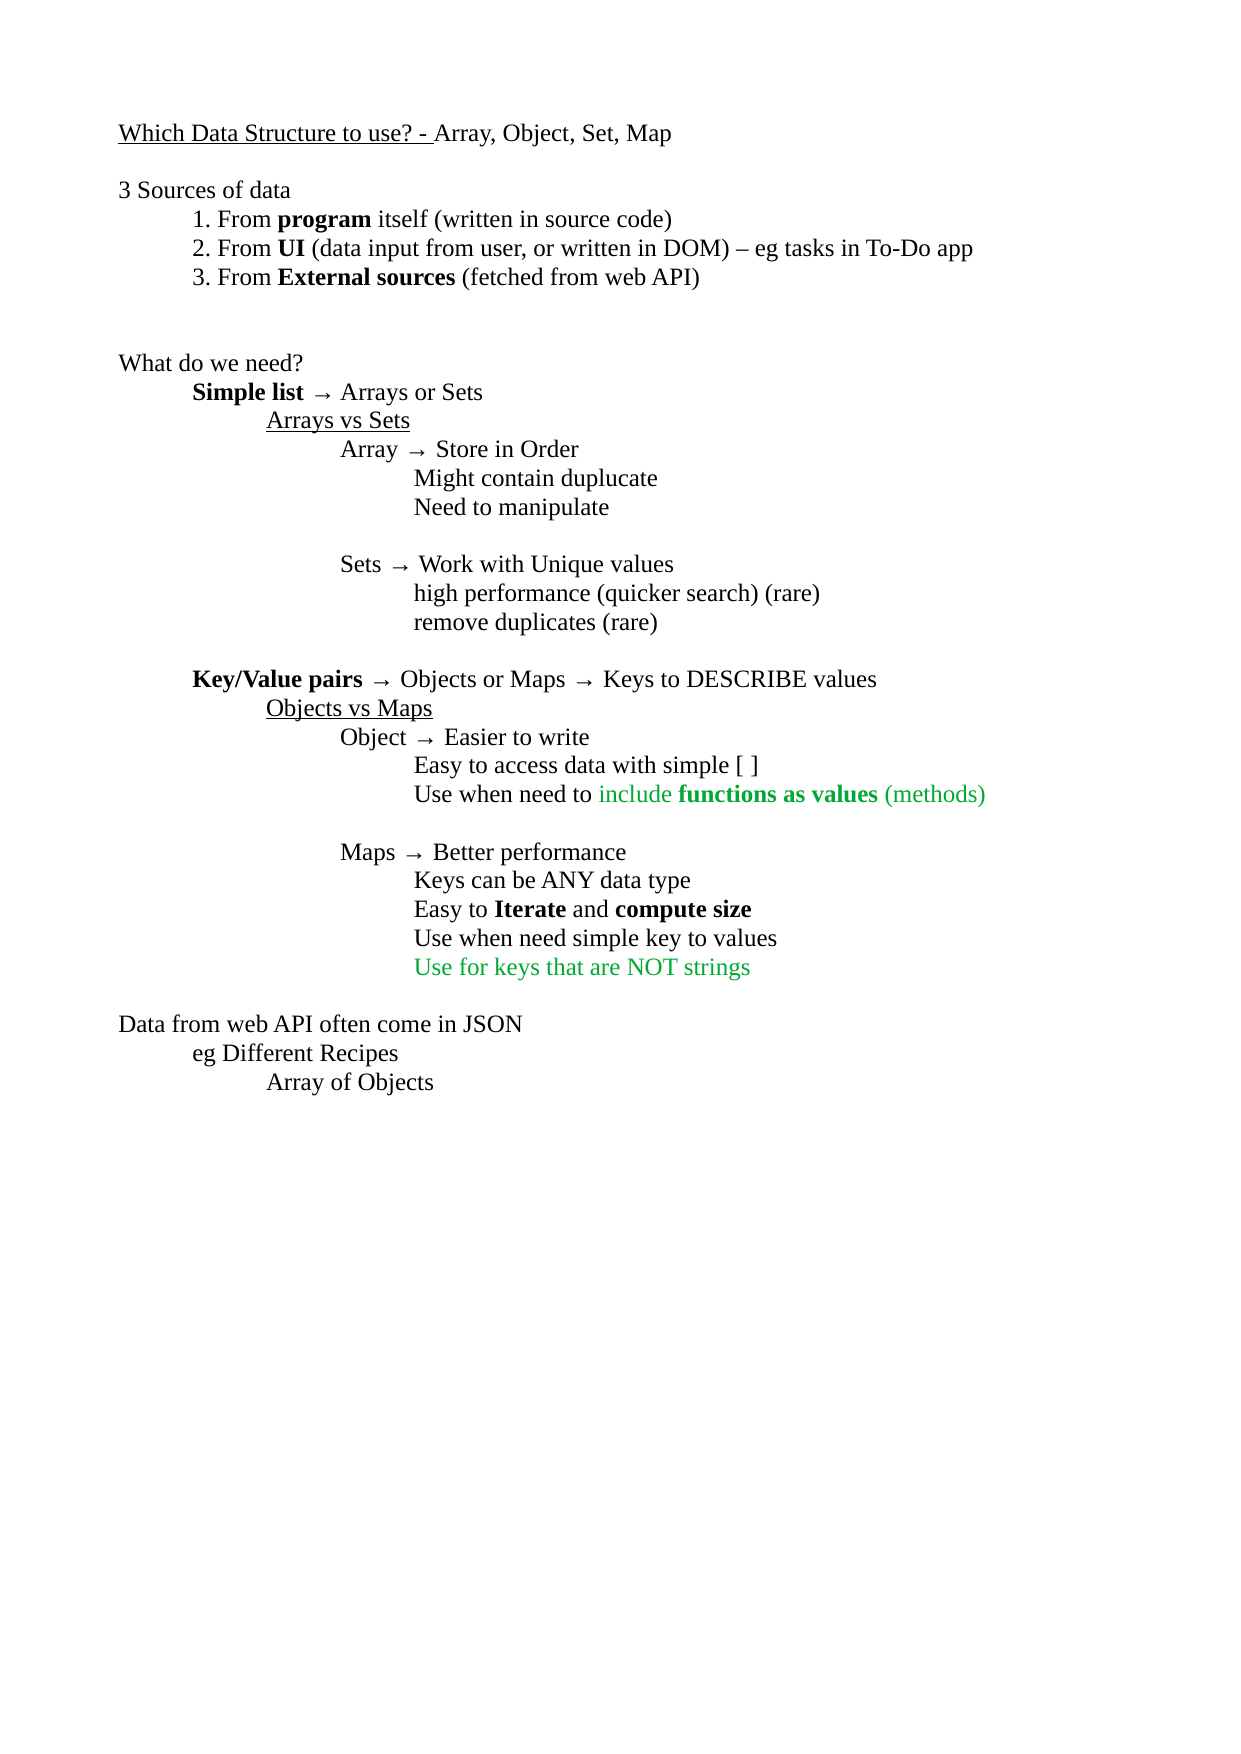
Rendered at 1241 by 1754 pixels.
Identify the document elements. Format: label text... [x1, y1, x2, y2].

text Use when need simple key to values [118, 923, 1122, 952]
text What do we need? [118, 348, 1122, 377]
text high performance (quicker search) (rare) [118, 578, 1122, 607]
text Array of Objects [118, 1067, 1122, 1096]
text Arrays vs Sets [118, 406, 1122, 434]
text Sets → Work with Unique values [118, 549, 1122, 578]
text Use for keys that are NOT strings [118, 952, 1122, 981]
text Array → Store in Order [118, 434, 1122, 463]
text Simple list → Arrays or Sets [118, 377, 1122, 406]
text Might contain duplucate [118, 463, 1122, 492]
text eg Different Recipes [118, 1038, 1122, 1067]
text Need to manipulate [118, 492, 1122, 521]
text Use when need to include functions as values (methods) [118, 779, 1122, 808]
text Keys can be ANY data type [118, 866, 1122, 894]
text 2. From UI (data input from user, or written in DOM) – eg tasks in To-Do app [118, 233, 1122, 262]
text Key/Value pairs → Objects or Maps → Keys to DESCRIBE values [118, 664, 1122, 693]
text Objects vs Maps [118, 693, 1122, 722]
text 1. From program itself (written in source code) [118, 204, 1122, 233]
text Maps → Better performance [118, 837, 1122, 866]
text Easy to access data with simple [ ] [118, 751, 1122, 779]
text Easy to Iterate and compute size [118, 894, 1122, 923]
text Object → Easier to write [118, 722, 1122, 751]
text Which Data Structure to use? - Array, Object, Set, Map [118, 118, 1122, 147]
text 3 Sources of data [118, 176, 1122, 204]
text remove duplicates (rare) [118, 607, 1122, 636]
text 3. From External sources (fetched from web API) [118, 262, 1122, 291]
text Data from web API often come in JSON [118, 1009, 1122, 1038]
